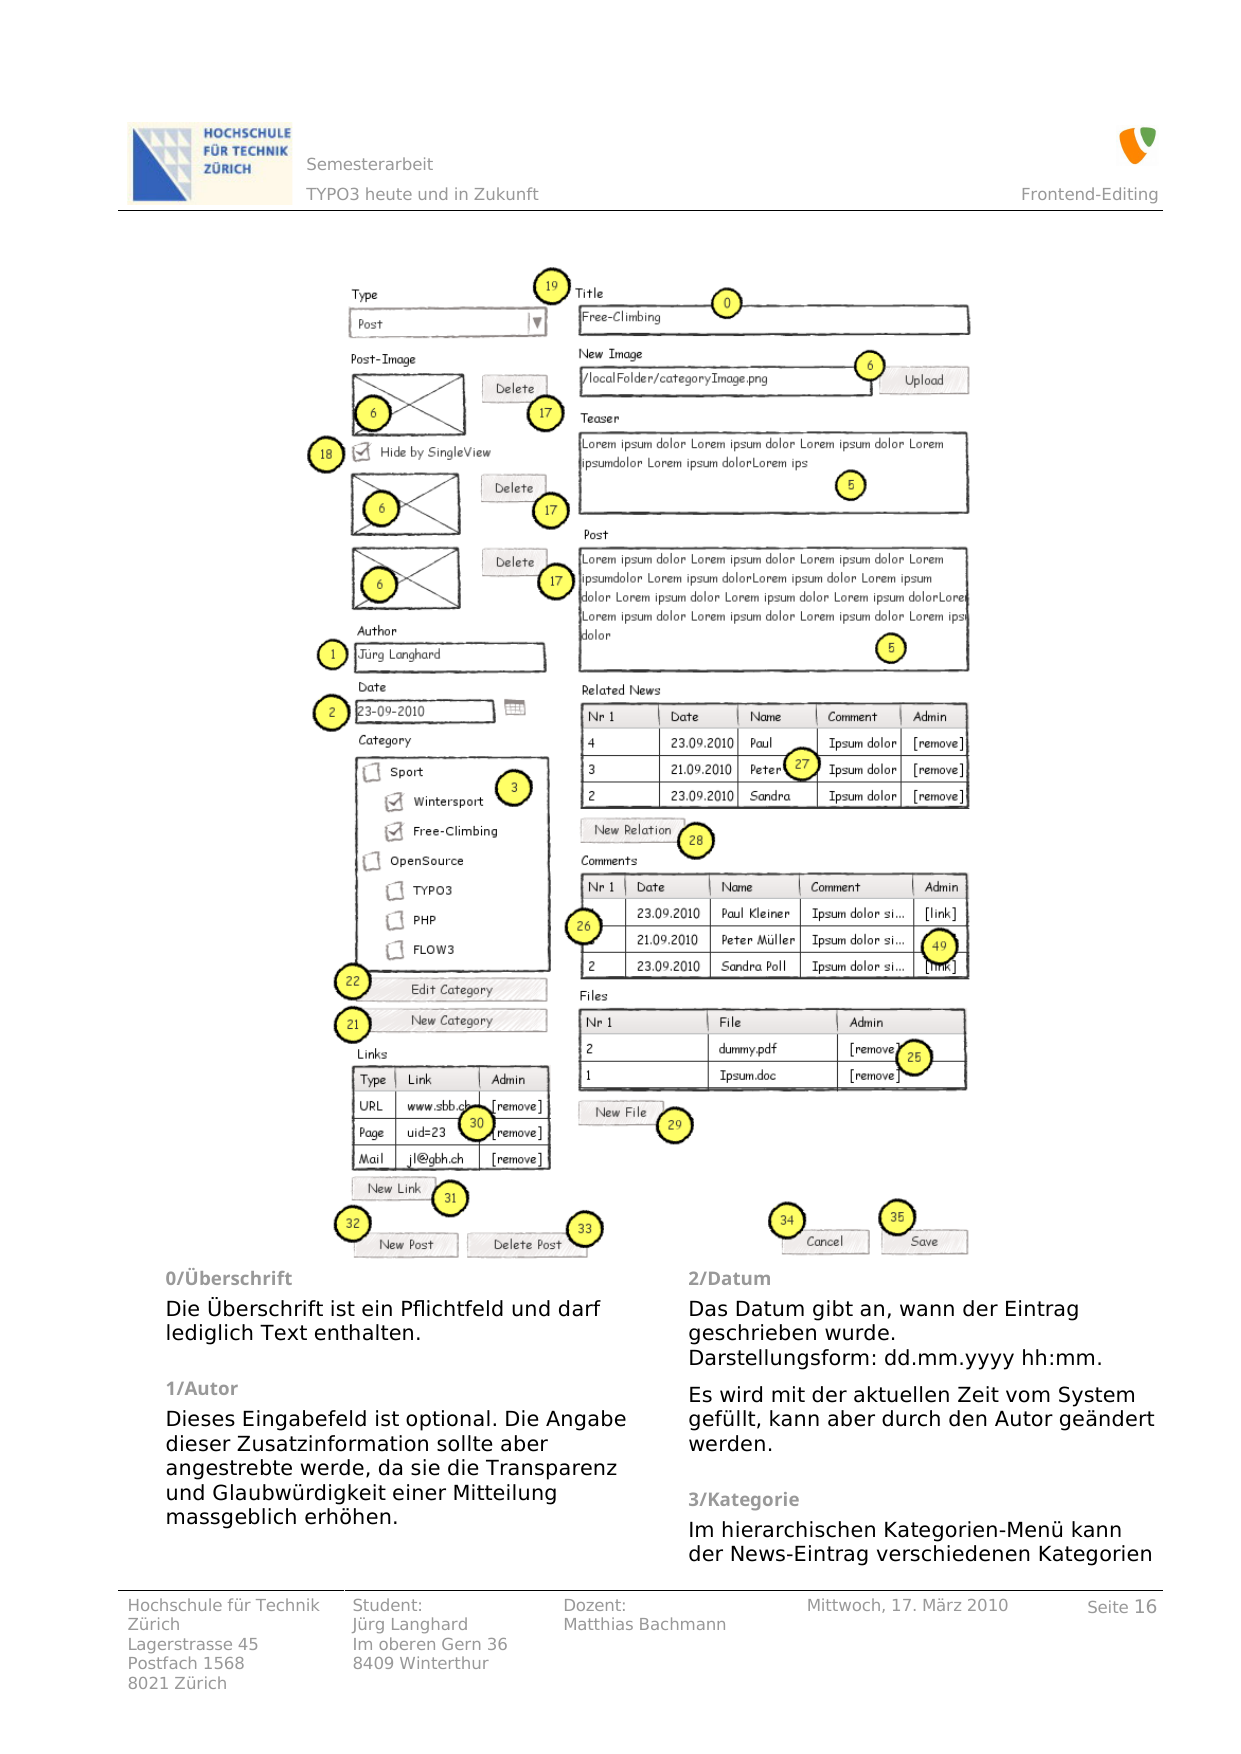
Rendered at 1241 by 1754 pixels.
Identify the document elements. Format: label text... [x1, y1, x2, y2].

subtitle 0/Überschrift [165, 263, 641, 1291]
picture [302, 262, 979, 1265]
picture [127, 122, 293, 205]
subtitle 3/Kategorie [688, 1486, 1163, 1512]
picture [1116, 125, 1159, 166]
text Im hierarchischen Kategorien-Menü kann der News-Eintrag verschiedenen Kategorien [688, 1518, 1163, 1567]
subtitle 1/Autor [165, 1375, 641, 1401]
text Dieses Eingabefeld ist optional. Die Angabe dieser Zusatzinformation sollte aber angestrebte werde, da sie die Transparenz und Glaubwürdigkeit einer Mitteilung massgeblich erhöhen. [165, 1407, 641, 1529]
subtitle 2/Datum [688, 263, 1163, 1291]
text Die Überschrift ist ein Pflichtfeld und darf lediglich Text enthalten. [165, 1297, 641, 1346]
text Das Datum gibt an, wann der Eintrag geschrieben wurde. Darstellungsform: dd.mm.yyyy hh:mm. [688, 1297, 1163, 1370]
text Es wird mit der aktuellen Zeit vom System gefüllt, kann aber durch den Autor geändert werden. [688, 1383, 1163, 1456]
